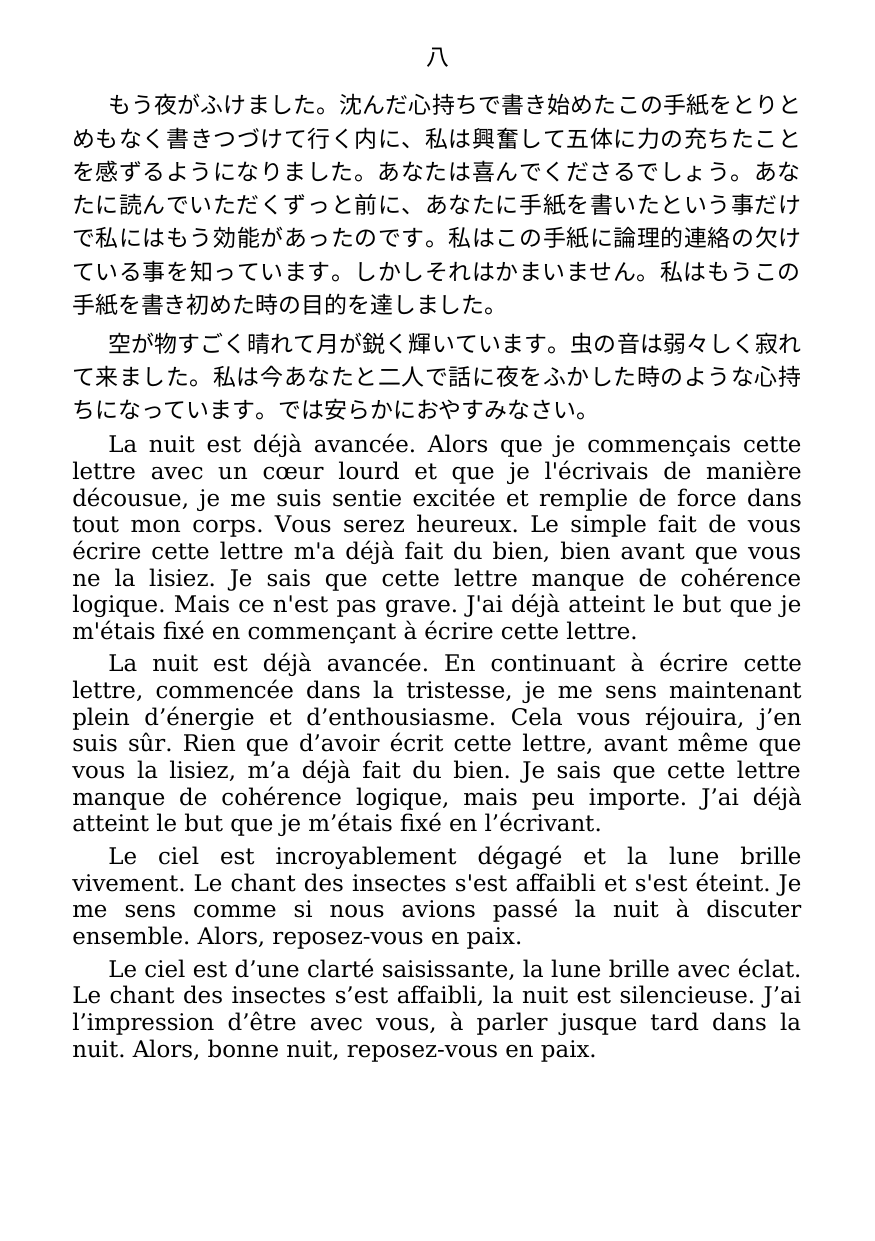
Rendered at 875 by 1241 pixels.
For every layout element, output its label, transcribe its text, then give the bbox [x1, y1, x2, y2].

text もう夜がふけました。沈んだ心持ちで書き始めたこの手紙をとりとめもなく書きつづけて行く内に、私は興奮して五体に力の充ちたことを感ずるようになりました。あなたは喜んでくださるでしょう。あなたに読んでいただくずっと前に、あなたに手紙を書いたという事だけで私にはもう効能があったのです。私はこの手紙に論理的連絡の欠けている事を知っています。しかしそれはかまいません。私はもうこの手紙を書き初めた時の目的を達しました。 [72, 87, 802, 320]
text Le ciel est incroyablement dégagé et la lune brille vivement. Le chant des insectes s'est affaibli et s'est éteint. Je me sens comme si nous avions passé la nuit à discuter ensemble. Alors, reposez-vous en paix. [72, 843, 802, 950]
text La nuit est déjà avancée. En continuant à écrire cette lettre, commencée dans la tristesse, je me sens maintenant plein d’énergie et d’enthousiasme. Cela vous réjouira, j’en suis sûr. Rien que d’avoir écrit cette lettre, avant même que vous la lisiez, m’a déjà fait du bien. Je sais que cette lettre manque de cohérence logique, mais peu importe. J’ai déjà atteint le but que je m’étais fixé en l’écrivant. [72, 651, 802, 837]
text ￼ [72, 1068, 802, 1095]
text 空が物すごく晴れて月が鋭く輝いています。虫の音は弱々しく寂れて来ました。私は今あなたと二人で話に夜をふかした時のような心持ちになっています。では安らかにおやすみなさい。 [72, 326, 802, 425]
subtitle 八 [36, 36, 838, 75]
text Le ciel est d’une clarté saisissante, la lune brille avec éclat. Le chant des insectes s’est affaibli, la nuit est silencieuse. J’ai l’impression d’être avec vous, à parler jusque tard dans la nuit. Alors, bonne nuit, reposez-vous en paix. [72, 956, 802, 1062]
text La nuit est déjà avancée. Alors que je commençais cette lettre avec un cœur lourd et que je l'écrivais de manière décousue, je me suis sentie excitée et remplie de force dans tout mon corps. Vous serez heureux. Le simple fait de vous écrire cette lettre m'a déjà fait du bien, bien avant que vous ne la lisiez. Je sais que cette lettre manque de cohérence logique. Mais ce n'est pas grave. J'ai déjà atteint le but que je m'étais fixé en commençant à écrire cette lettre. [72, 431, 802, 645]
